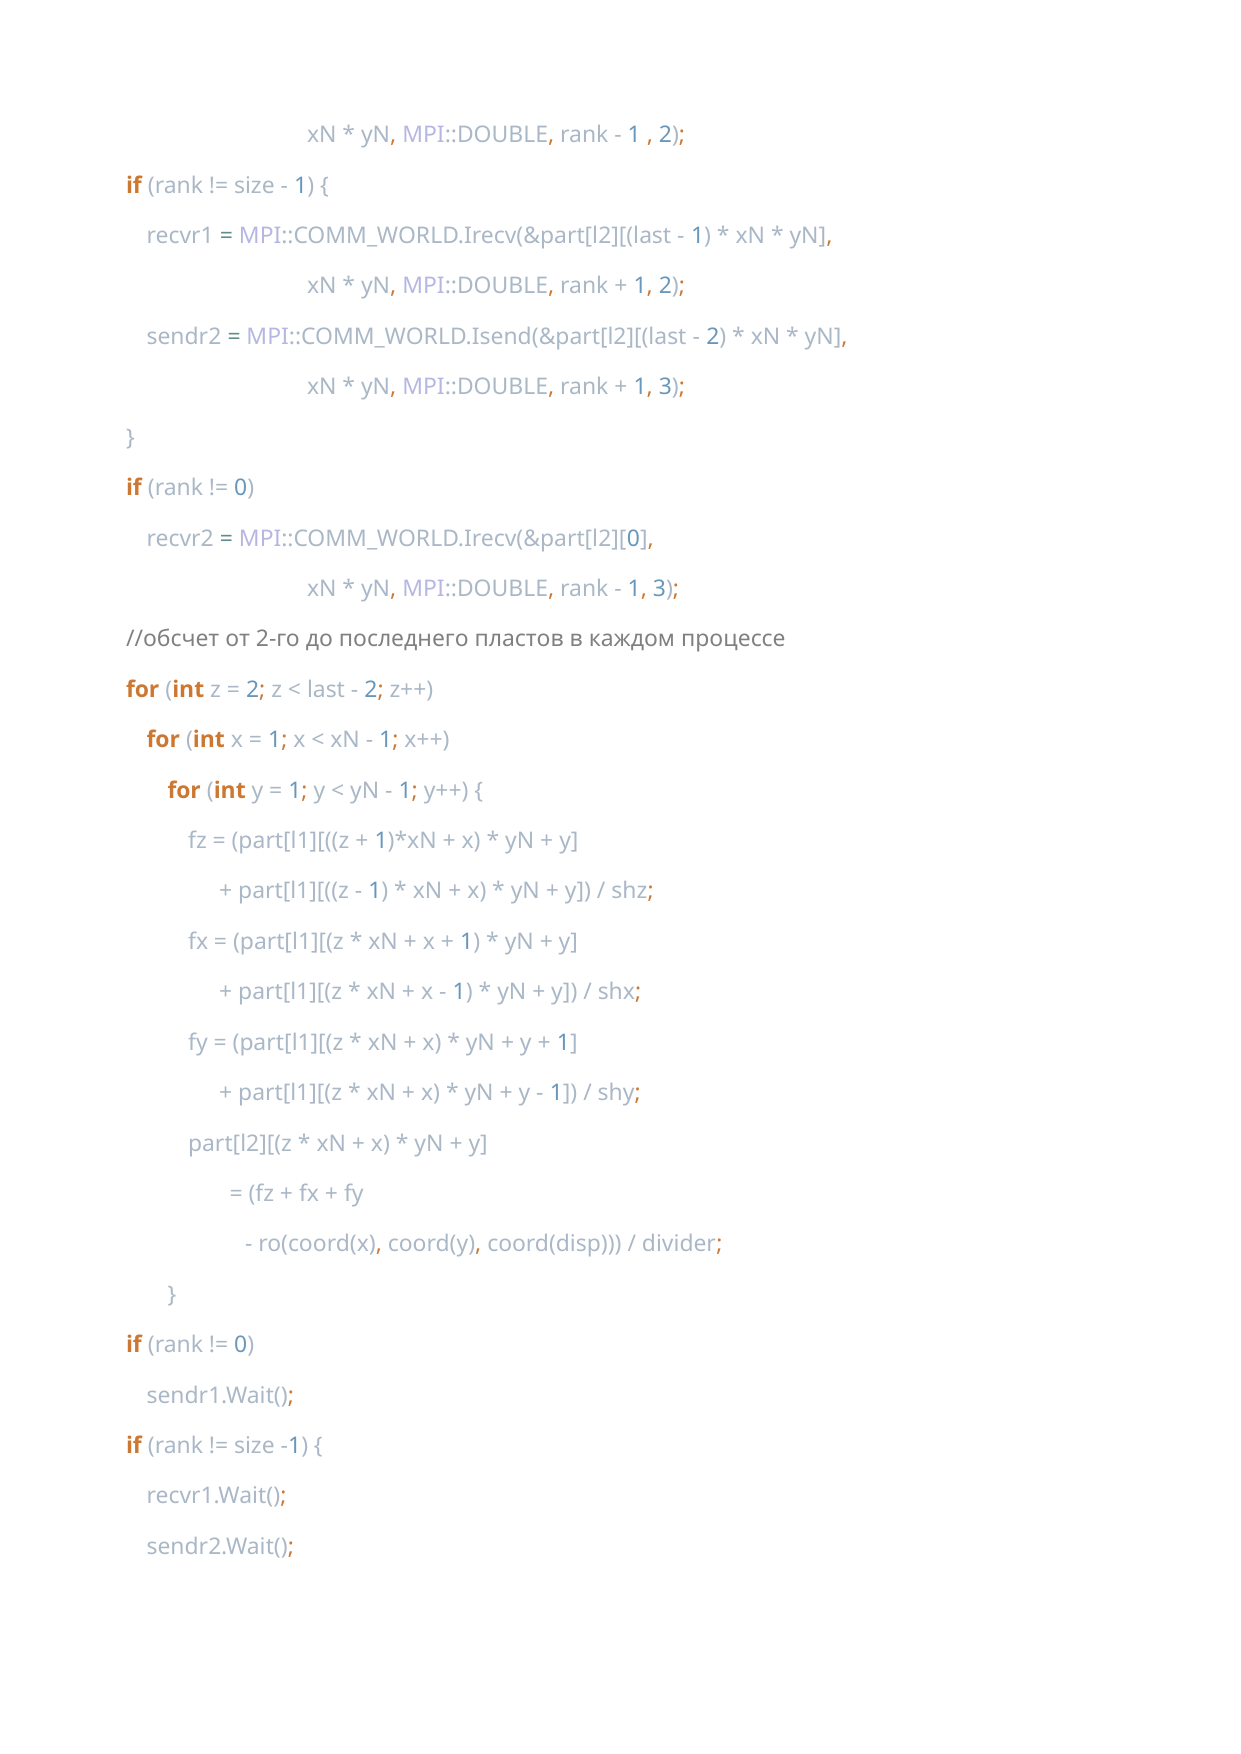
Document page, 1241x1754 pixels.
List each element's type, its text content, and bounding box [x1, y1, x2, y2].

text sendr2 = MPI::COMM_WORLD.Isend(&part[l2][(last - 2) * xN * yN], [84, 320, 1159, 351]
text fx = (part[l1][(z * xN + x + 1) * yN + y] [84, 925, 1159, 956]
text xN * yN, MPI::DOUBLE, rank + 1, 3); [84, 370, 1159, 402]
text xN * yN, MPI::DOUBLE, rank + 1, 2); [84, 269, 1159, 301]
text + part[l1][((z - 1) * xN + x) * yN + y]) / shz; [84, 874, 1159, 906]
text if (rank != size -1) { [84, 1429, 1159, 1460]
text recvr1.Wait(); [84, 1479, 1159, 1511]
text xN * yN, MPI::DOUBLE, rank - 1 , 2); [84, 118, 1159, 149]
text sendr2.Wait(); [84, 1530, 1159, 1561]
text fy = (part[l1][(z * xN + x) * yN + y + 1] [84, 1026, 1159, 1057]
text sendr1.Wait(); [84, 1379, 1159, 1410]
text recvr1 = MPI::COMM_WORLD.Irecv(&part[l2][(last - 1) * xN * yN], [84, 219, 1159, 250]
text recvr2 = MPI::COMM_WORLD.Irecv(&part[l2][0], [84, 522, 1159, 553]
text xN * yN, MPI::DOUBLE, rank - 1, 3); [84, 572, 1159, 603]
text part[l2][(z * xN + x) * yN + y] [84, 1127, 1159, 1158]
text if (rank != size - 1) { [84, 169, 1159, 200]
text } [84, 421, 1159, 452]
text + part[l1][(z * xN + x) * yN + y - 1]) / shy; [84, 1076, 1159, 1107]
text if (rank != 0) [84, 471, 1159, 502]
text fz = (part[l1][((z + 1)*xN + x) * yN + y] [84, 824, 1159, 855]
text //обсчет от 2-го до последнего пластов в каждом процессе [84, 622, 1159, 654]
text } [84, 1278, 1159, 1309]
text for (int y = 1; y < yN - 1; y++) { [84, 774, 1159, 805]
text for (int z = 2; z < last - 2; z++) [84, 673, 1159, 704]
text - ro(coord(x), coord(y), coord(disp))) / divider; [84, 1227, 1159, 1259]
text = (fz + fx + fy [84, 1177, 1159, 1208]
text + part[l1][(z * xN + x - 1) * yN + y]) / shx; [84, 975, 1159, 1007]
text if (rank != 0) [84, 1328, 1159, 1359]
text for (int x = 1; x < xN - 1; x++) [84, 723, 1159, 754]
